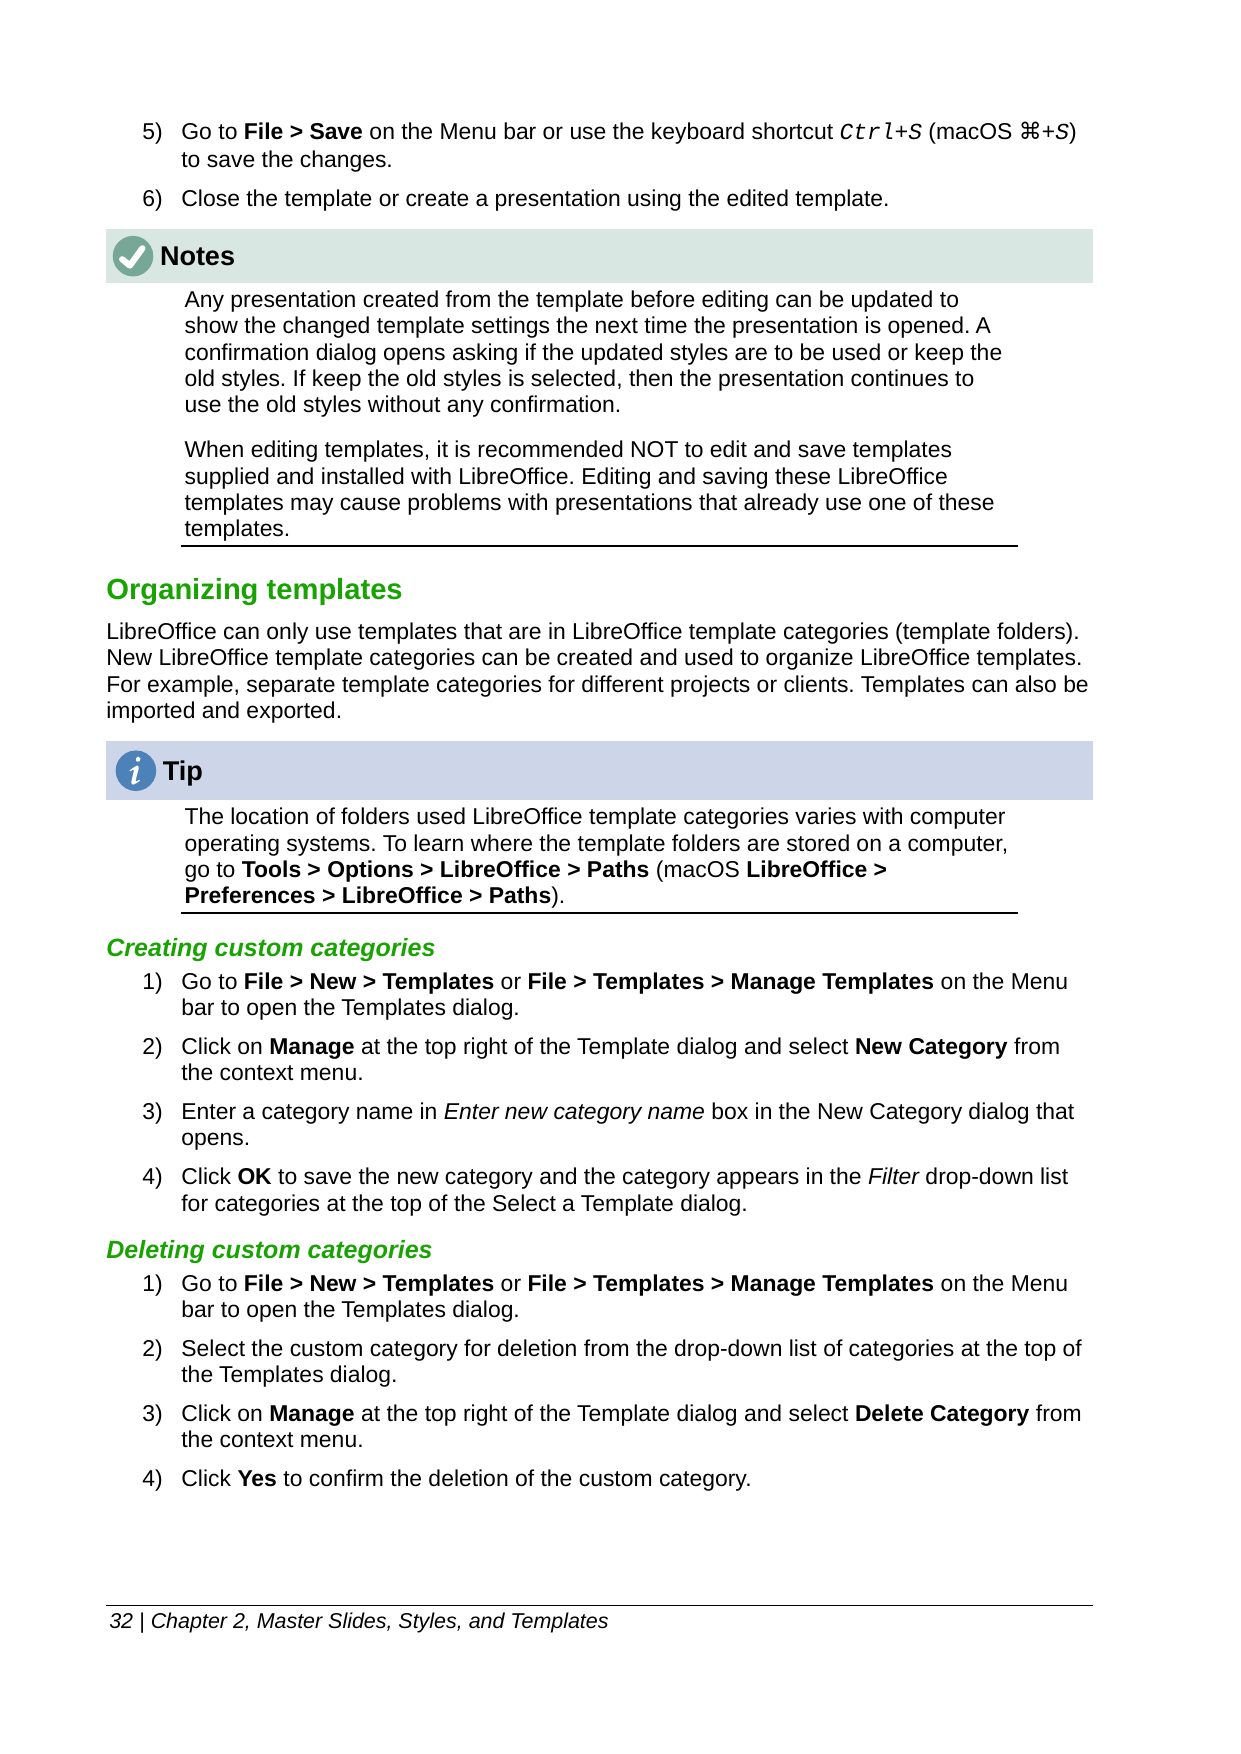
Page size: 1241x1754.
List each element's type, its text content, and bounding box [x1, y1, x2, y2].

list Go to File > Save on the Menu bar or use the keyboard shortcut Ctrl+S (macOS ⌘+S) to save the changes. [162, 118, 1093, 173]
list Go to File > New > Templates or File > Templates > Manage Templates on the Menu bar to open the Templates dialog. [162, 968, 1093, 1020]
subtitle Creating custom categories [106, 933, 1093, 961]
list Click Yes to confirm the deletion of the custom category. [162, 1465, 1093, 1492]
text The location of folders used LibreOffice template categories varies with computer operating systems. To learn where the template folders are stored on a computer, go to Tools > Options > LibreOffice > Paths (macOS LibreOffice > Preferences > LibreOffice > Paths). [181, 800, 1018, 912]
list Click on Manage at the top right of the Template dialog and select New Category from the context menu. [162, 1033, 1093, 1086]
subtitle Deleting custom categories [106, 1235, 1093, 1263]
list Select the custom category for deletion from the drop-down list of categories at the top of the Templates dialog. [162, 1335, 1093, 1388]
subtitle Notes [106, 229, 1093, 283]
list Go to File > New > Templates or File > Templates > Manage Templates on the Menu bar to open the Templates dialog. [162, 1270, 1093, 1322]
list Click on Manage at the top right of the Template dialog and select Delete Category from the context menu. [162, 1400, 1093, 1453]
list Enter a category name in Enter new category name box in the New Category dialog that opens. [162, 1098, 1093, 1151]
text LibreOffice can only use templates that are in LibreOffice template categories (template folders). New LibreOffice template categories can be created and used to organize LibreOffice templates. For example, separate template categories for different projects or clients. Templates can also be imported and exported. [106, 618, 1093, 723]
subtitle Tip [106, 741, 1093, 800]
text Any presentation created from the template before editing can be updated to show the changed template settings the next time the presentation is opened. A confirmation dialog opens asking if the updated styles are to be used or keep the old styles. If keep the old styles is selected, then the presentation continues to use the old styles without any confirmation. [181, 283, 1018, 418]
list Click OK to save the new category and the category appears in the Filter drop-down list for categories at the top of the Select a Template dialog. [162, 1163, 1093, 1216]
text When editing templates, it is recommended NOT to edit and save templates supplied and installed with LibreOffice. Editing and saving these LibreOffice templates may cause problems with presentations that already use one of these templates. [181, 433, 1018, 545]
list Close the template or create a presentation using the edited template. [162, 185, 1093, 212]
subtitle Organizing templates [106, 572, 1093, 605]
